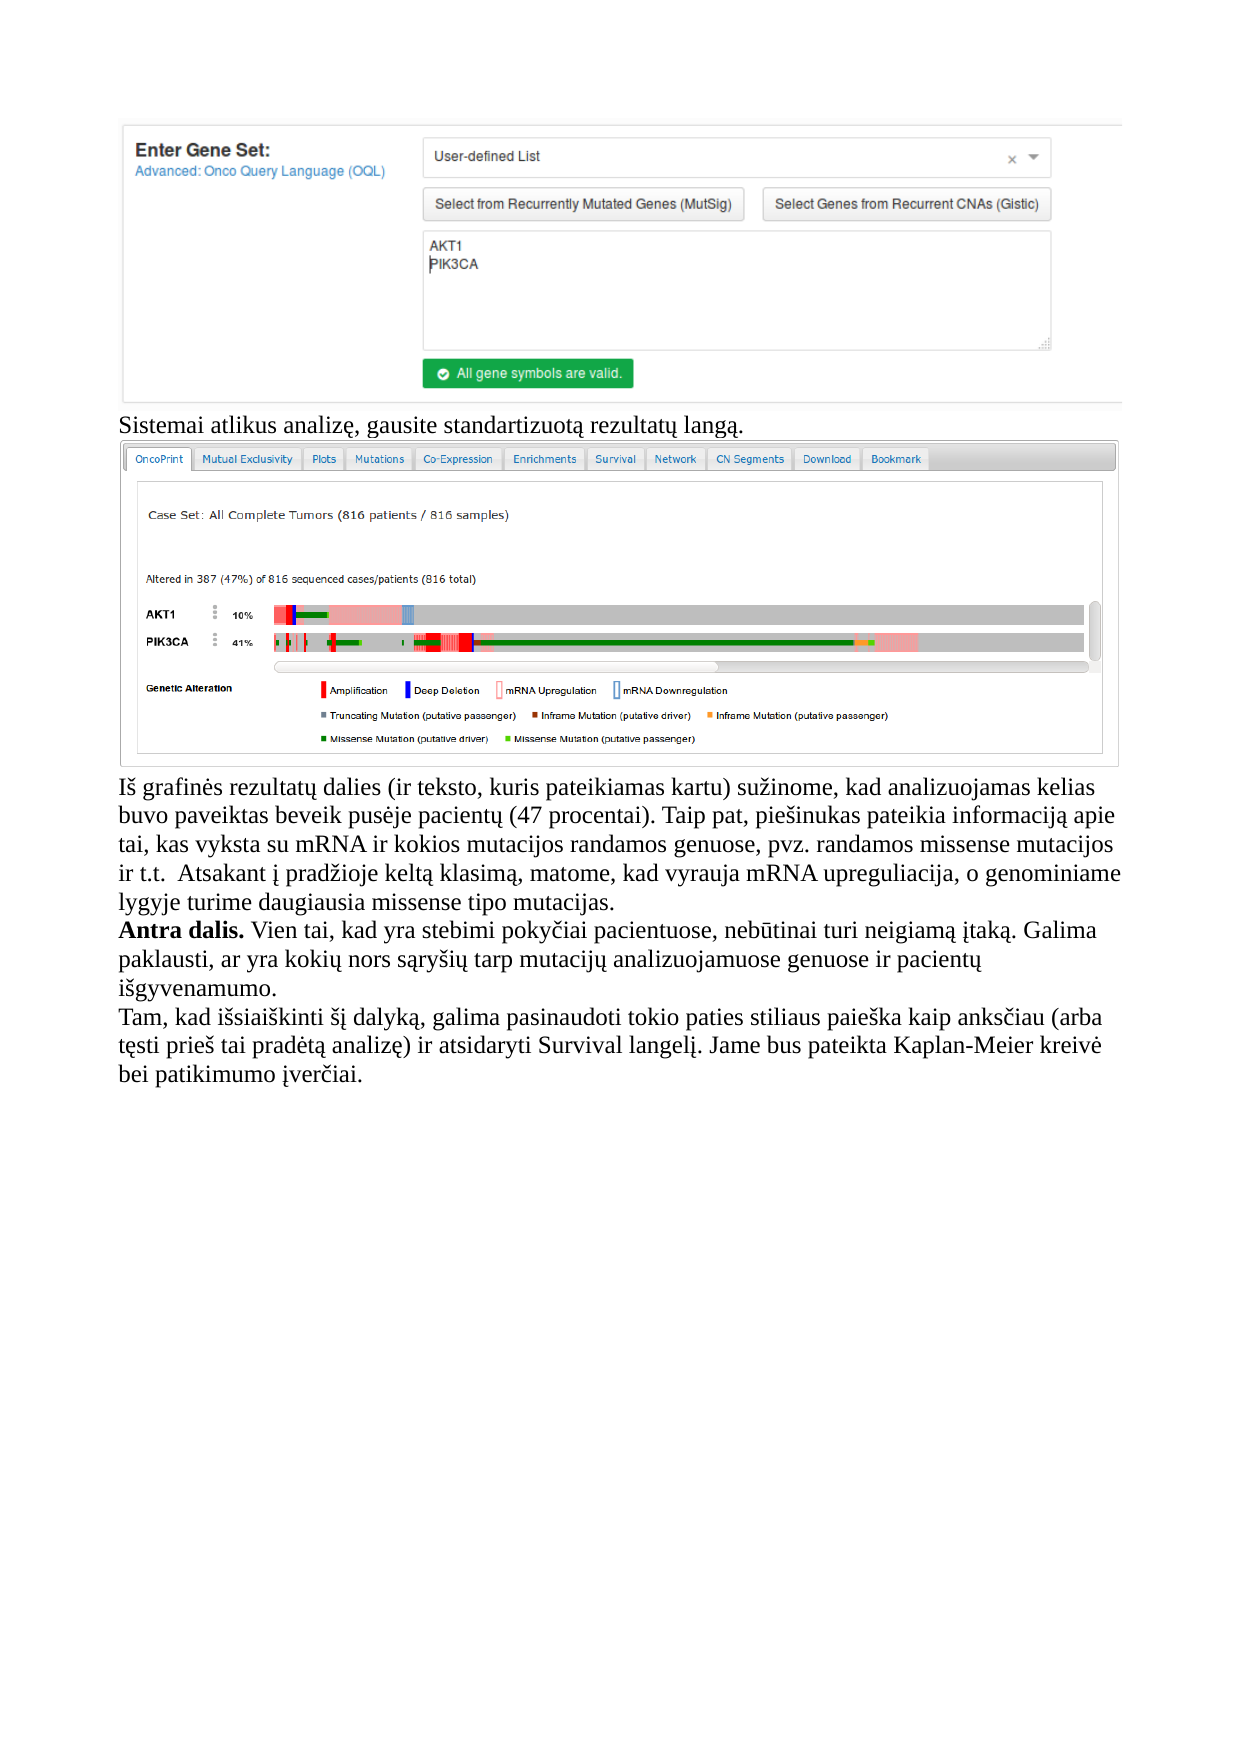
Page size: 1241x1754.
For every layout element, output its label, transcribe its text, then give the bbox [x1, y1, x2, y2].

picture [118, 438, 1123, 772]
text Antra dalis. Vien tai, kad yra stebimi pokyčiai pacientuose, nebūtinai turi neigiamą įtaką. Galima paklausti, ar yra kokių nors sąryšių tarp mutacijų analizuojamuose genuose ir pacientų išgyvenamumo. [118, 915, 1122, 1002]
picture [118, 118, 1123, 411]
text Tam, kad išsiaiškinti šį dalyką, galima pasinaudoti tokio paties stiliaus paieška kaip anksčiau (arba tęsti prieš tai pradėtą analizę) ir atsidaryti Survival langelį. Jame bus pateikta Kaplan-Meier kreivė bei patikimumo įverčiai. [118, 1002, 1122, 1088]
text Iš grafinės rezultatų dalies (ir teksto, kuris pateikiamas kartu) sužinome, kad analizuojamas kelias buvo paveiktas beveik pusėje pacientų (47 procentai). Taip pat, piešinukas pateikia informaciją apie tai, kas vyksta su mRNA ir kokios mutacijos randamos genuose, pvz. randamos missense mutacijos ir t.t. Atsakant į pradžioje keltą klasimą, matome, kad vyrauja mRNA upreguliacija, o genominiame lygyje turime daugiausia missense tipo mutacijas. [118, 772, 1122, 915]
text Sistemai atlikus analizę, gausite standartizuotą rezultatų langą. [118, 411, 1122, 438]
